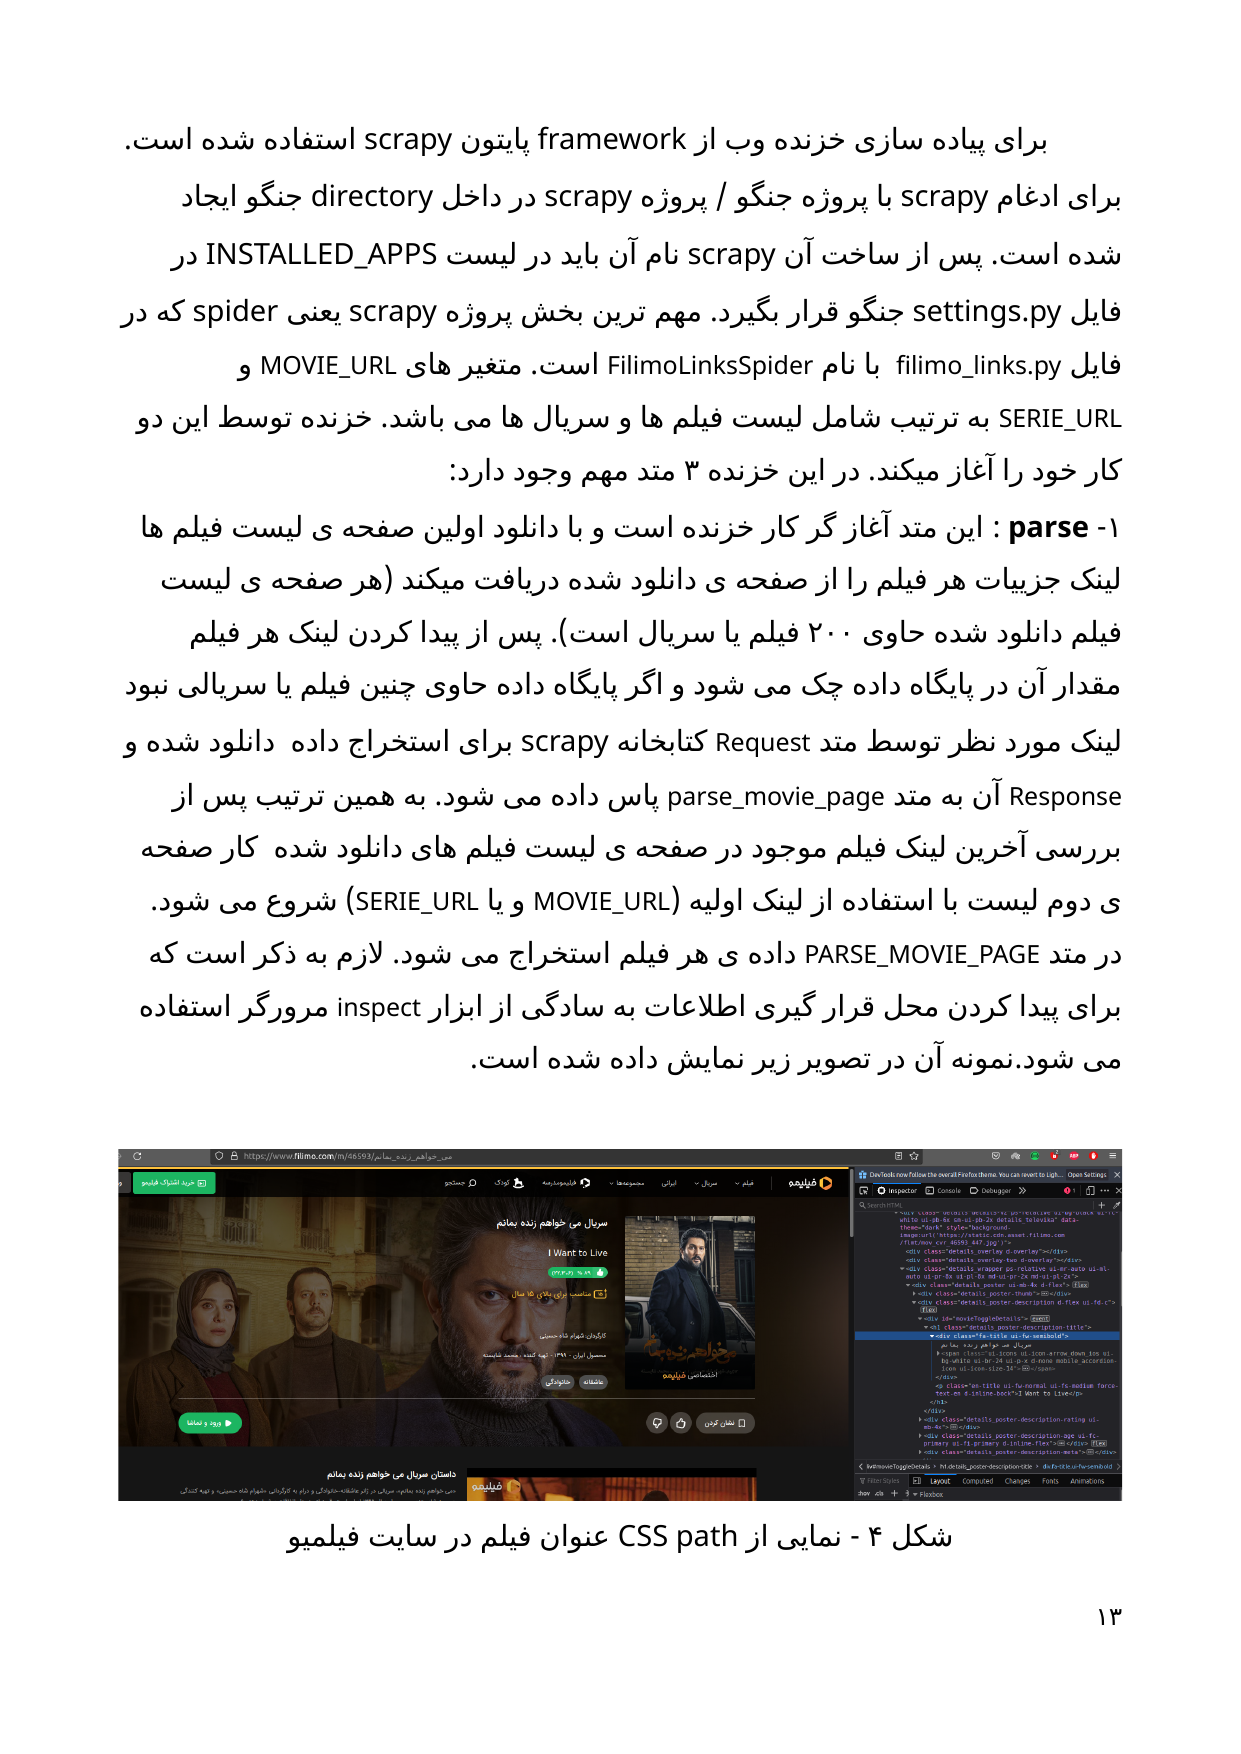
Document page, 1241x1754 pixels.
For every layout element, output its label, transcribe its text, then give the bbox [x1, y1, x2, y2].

text شکل ۴ - نمایی از CSS path عنوان فیلم در سایت فیلمیو [118, 1501, 1122, 1558]
text ۱- parse : این متد آغاز گر کار خزنده است و با دانلود اولین صفحه ی لیست فیلم ها لینک جزییات هر فیلم را از صفحه ی دانلود شده دریافت میکند (هر صفحه ی لیست فیلم دانلود شده حاوی ۲۰۰ فیلم یا سریال است). پس از پیدا کردن لینک هر فیلم مقدار آن در پایگاه داده چک می شود و اگر پایگاه داده حاوی چنین فیلم یا سریالی نبود لینک مورد نظر توسط متد Request کتابخانه scrapy برای استخراج داده دانلود شده و Response آن به متد parse_movie_page پاس داده می شود. به همین ترتیب پس از بررسی آخرین لینک فیلم موجود در صفحه ی لیست فیلم های دانلود شده کار صفحه ی دوم لیست با استفاده از لینک اولیه (MOVIE_URL و یا SERIE_URL) شروع می شود. در متد PARSE_MOVIE_PAGE داده ی هر فیلم استخراج می شود. لازم به ذکر است که برای پیدا کردن محل قرار گیری اطلاعات به سادگی از ابزار inspect مرورگر استفاده می شود.نمونه آن در تصویر زیر نمایش داده شده است. [118, 506, 1122, 1081]
text برای پیاده سازی خزنده وب از framework پایتون scrapy استفاده شده است. برای ادغام scrapy با پروژه جنگو / پروژه scrapy در داخل directory جنگو ایجاد شده است. پس از ساخت آن scrapy نام آن باید در لیست INSTALLED_APPS در فایل settings.py جنگو قرار بگیرد. مهم ترین بخش پروژه scrapy یعنی spider که در فایل filimo_links.py با نام FilimoLinksSpider است. متغیر های MOVIE_URL و SERIE_URL به ترتیب شامل لیست فیلم ها و سریال ها می باشد. خزنده توسط این دو کار خود را آغاز میکند. در این خزنده ۳ متد مهم وجود دارد: [118, 118, 1122, 492]
picture [118, 1149, 1123, 1501]
